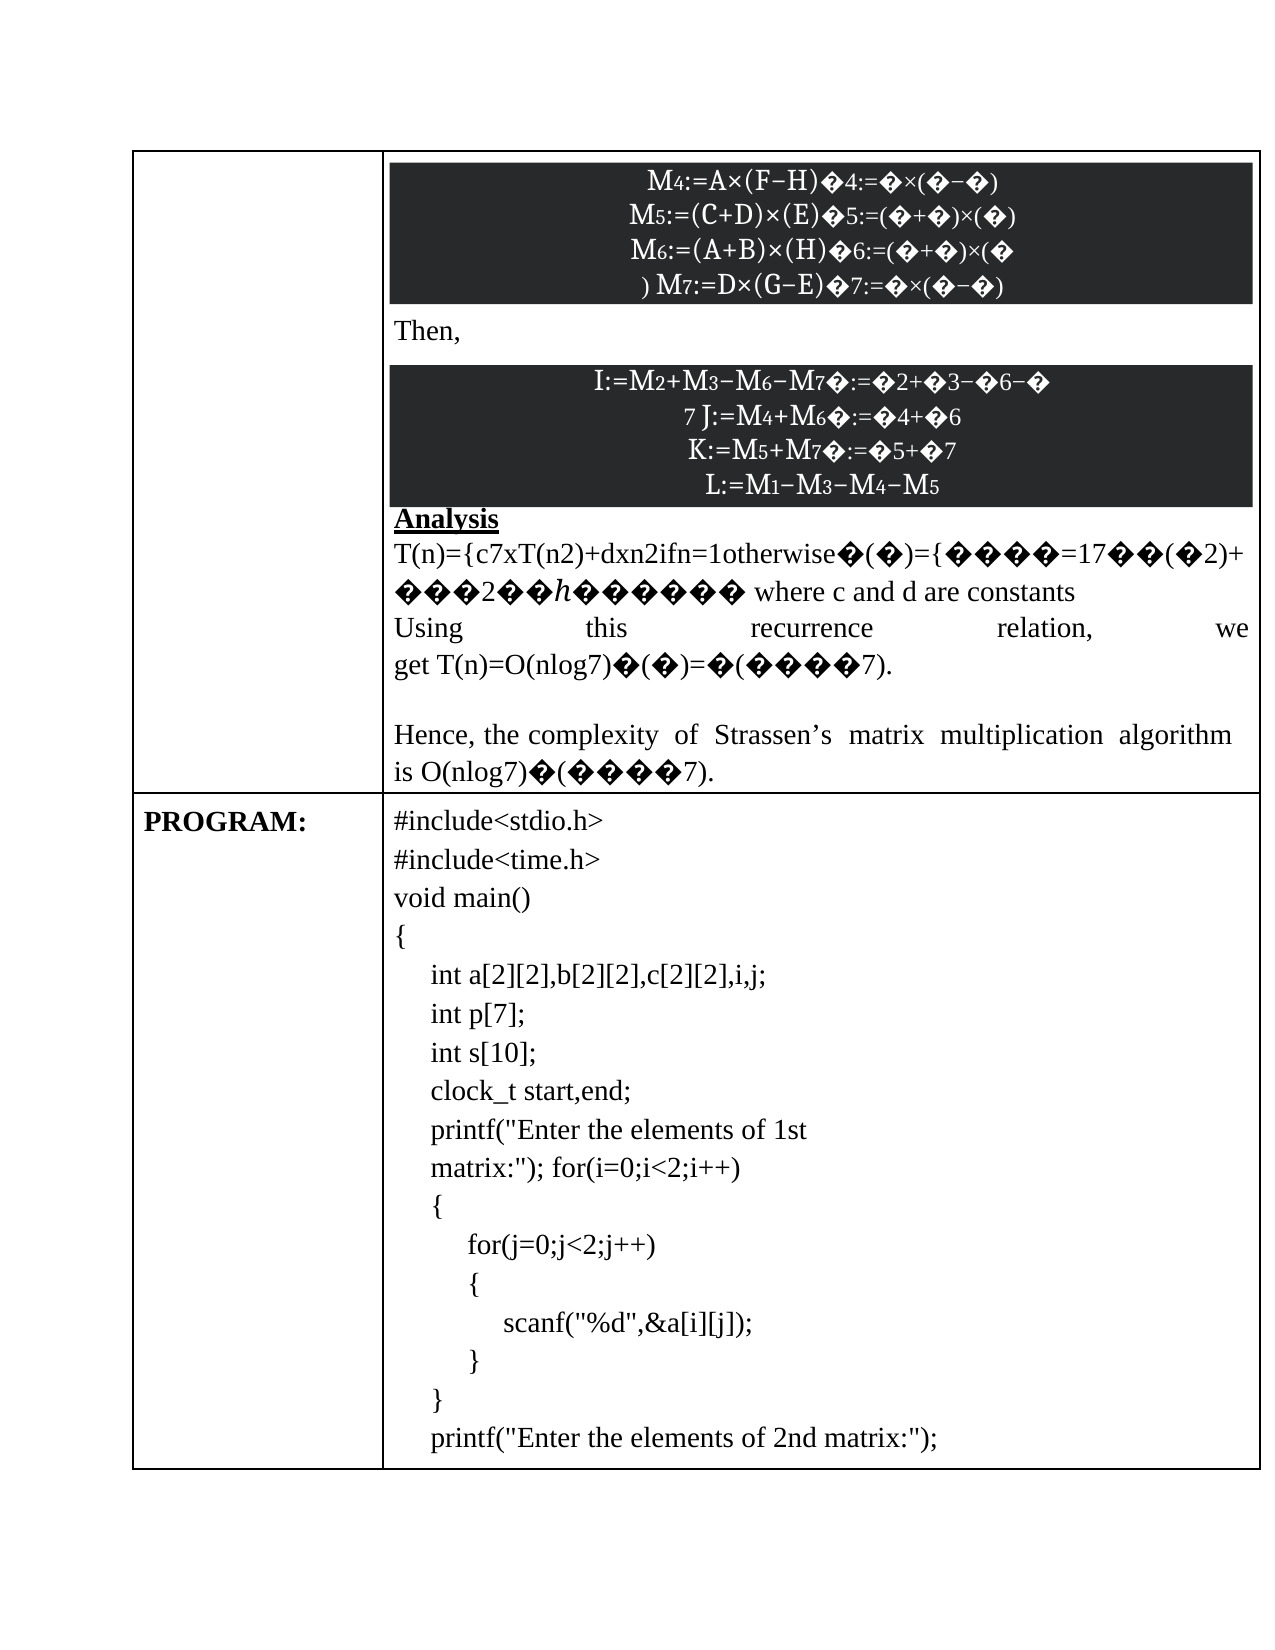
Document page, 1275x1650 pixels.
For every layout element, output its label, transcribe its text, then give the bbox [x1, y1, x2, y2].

table_cell #include<stdio.h> #include<time.h> void main() { int a[2][2],b[2][2],c[2][2],i,j; int p[7]; int s[10]; clock_t start,end; printf("Enter the elements of 1st matrix:"); for(i=0;i<2;i++) { for(j=0;j<2;j++) { scanf("%d",&a[i][j]); } } printf("Enter the elements of 2nd matrix:"); [384, 794, 1259, 1468]
table_cell PROGRAM: [134, 794, 382, 1468]
table_header M4:=A×(F−H)�4:=�×(�−�) M5:=(C+D)×(E)�5:=(�+�)×(�) M6:=(A+B)×(H)�6:=(�+�)×(�) M7:=D×(G−E)�7:=�×(�−�) Then, I:=M2+M3−M6−M7�:=�2+�3−�6−�7 J:=M4+M6�:=�4+�6 K:=M5+M7�:=�5+�7 L:=M1−M3−M4−M5 Analysis T(n)={c7xT(n2)+dxn2ifn=1otherwise�(�)={����=17��(�2)+ ���2��ℎ������ where c and d are constants Using this recurrence relation, we get T(n)=O(nlog7)�(�)=�(����7). Hence, the complexity of Strassen’s matrix multiplication algorithm is O(nlog7)�(����7). [384, 152, 1259, 792]
table_header [134, 152, 382, 792]
